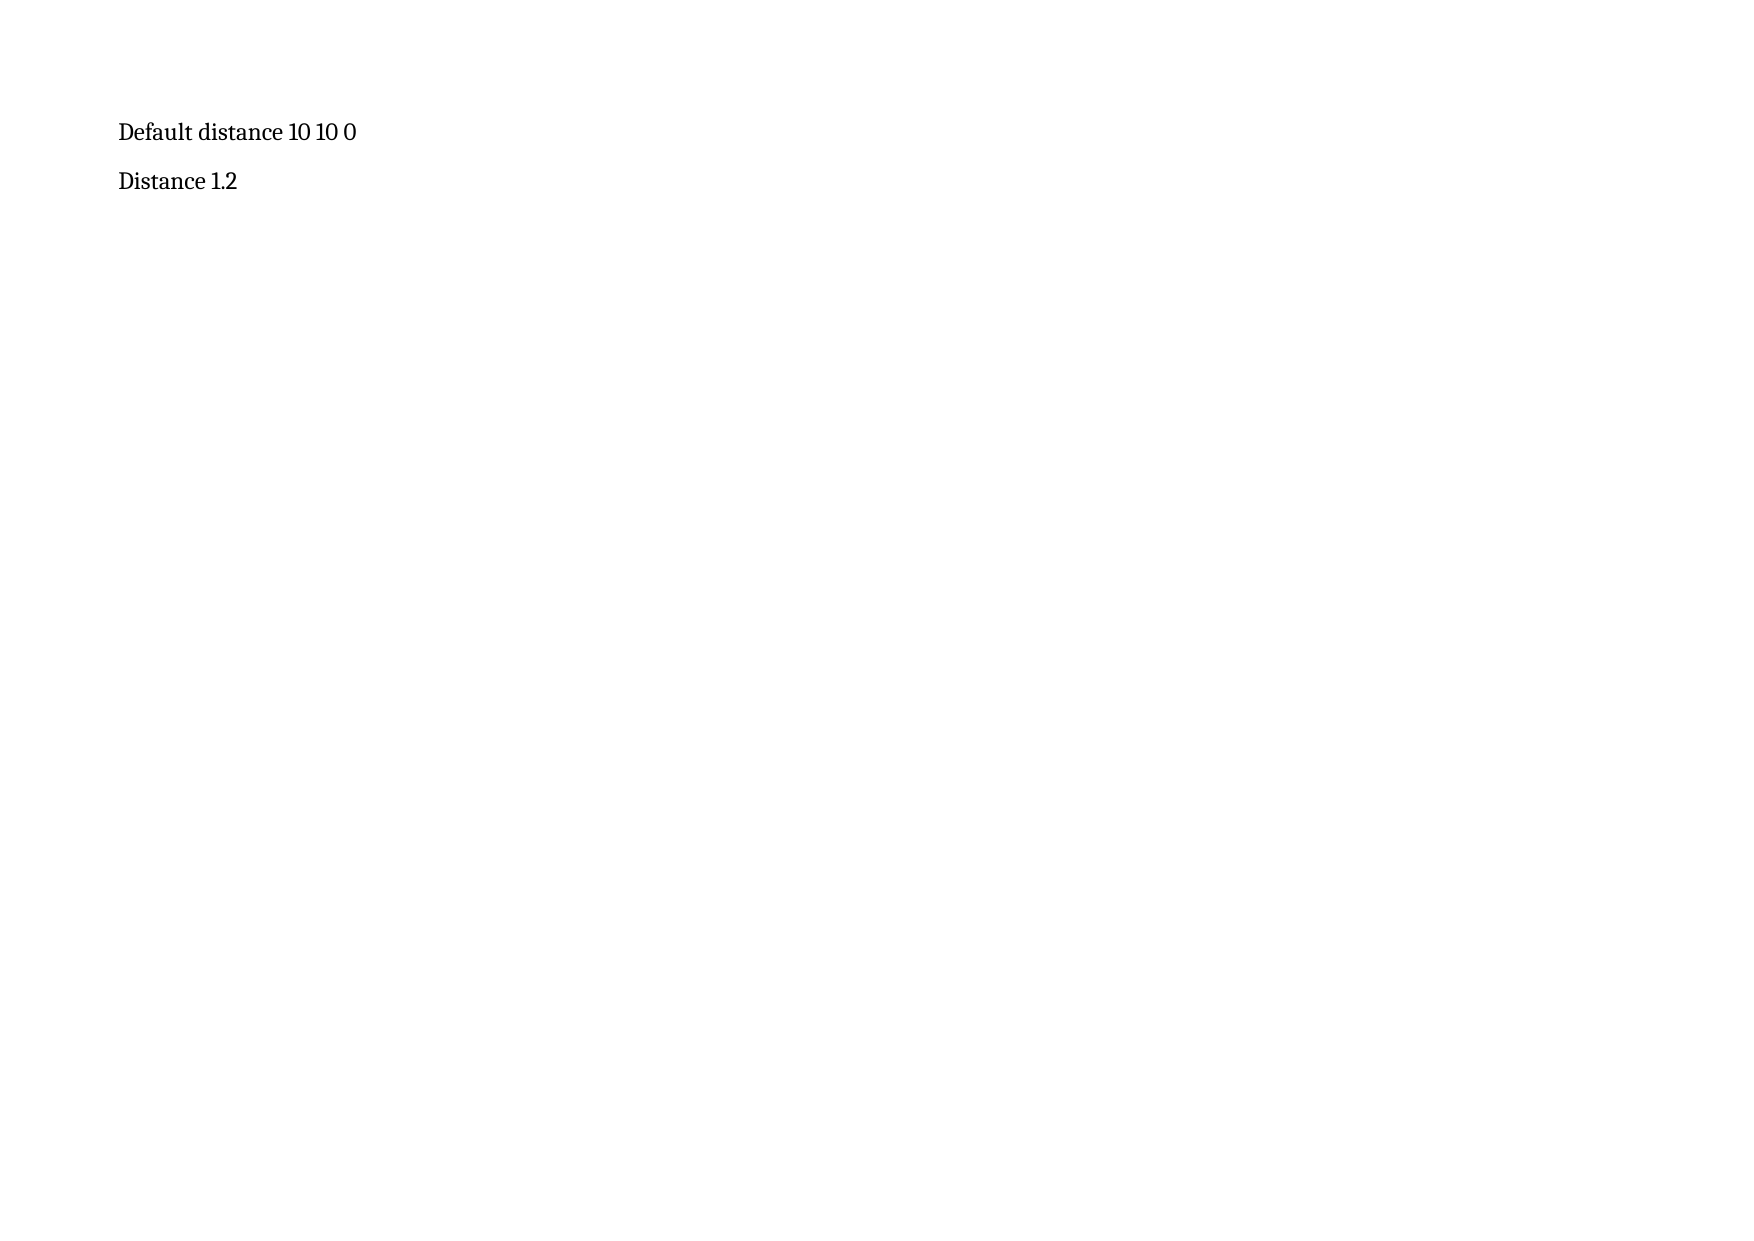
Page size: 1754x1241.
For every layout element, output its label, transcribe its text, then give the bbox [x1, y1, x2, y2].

text Default distance 10 10 0 [118, 118, 1636, 147]
text Distance 1.2 [118, 167, 1636, 196]
